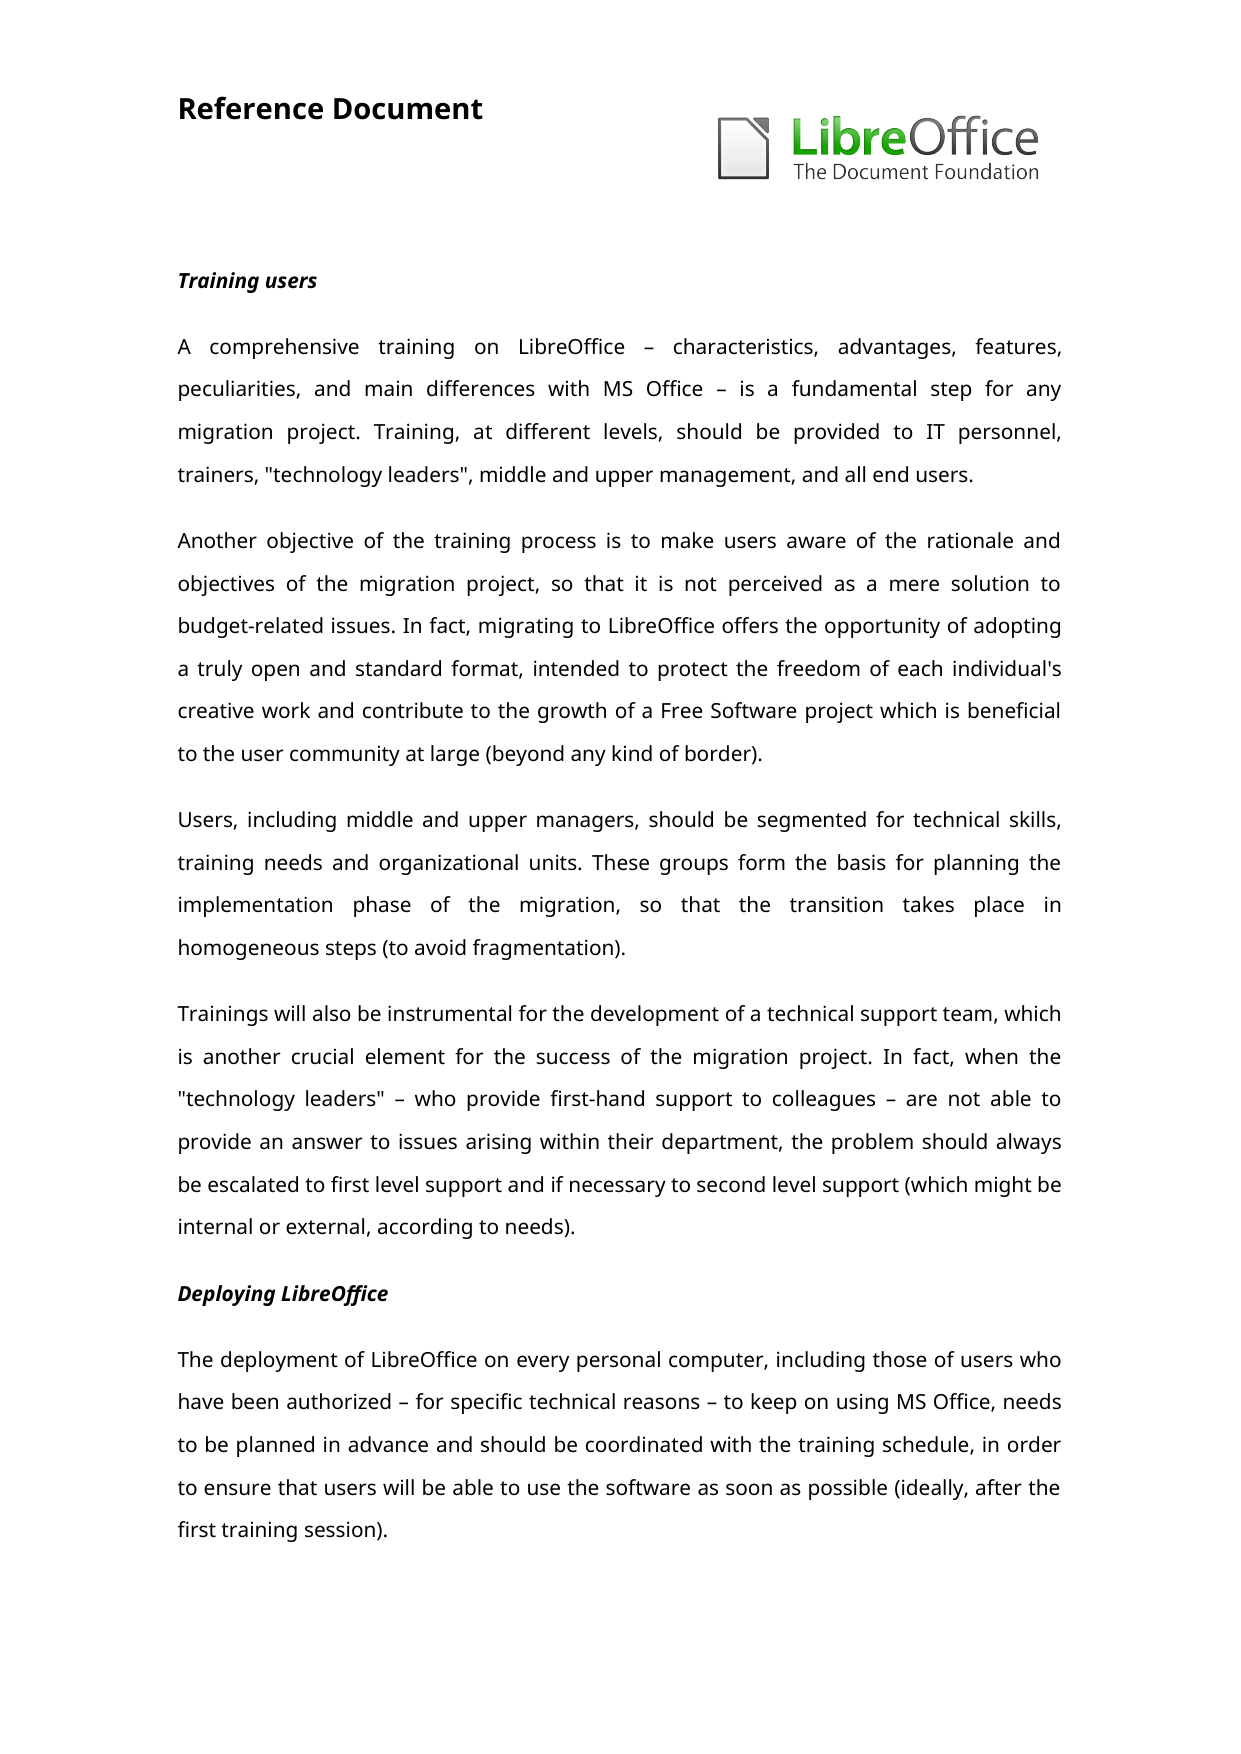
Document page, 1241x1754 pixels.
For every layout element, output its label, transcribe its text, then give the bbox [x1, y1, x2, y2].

text Another objective of the training process is to make users aware of the rationale and objectives of the migration project, so that it is not perceived as a mere solution to budget-related issues. In fact, migrating to LibreOffice offers the opportunity of adopting a truly open and standard format, intended to protect the freedom of each individual's creative work and contribute to the growth of a Free Software project which is beneficial to the user community at large (beyond any kind of border). [177, 526, 1063, 767]
text Training users [177, 266, 1063, 294]
picture [692, 88, 1063, 207]
text Users, including middle and upper managers, should be segmented for technical skills, training needs and organizational units. These groups form the basis for planning the implementation phase of the migration, so that the transition takes place in homogeneous steps (to avoid fragmentation). [177, 805, 1063, 962]
text The deployment of LibreOffice on every personal computer, including those of users who have been authorized – for specific technical reasons – to keep on using MS Office, needs to be planned in advance and should be coordinated with the training schedule, in order to ensure that users will be able to use the software as soon as possible (ideally, after the first training session). [177, 1345, 1063, 1544]
text Deploying LibreOffice [177, 1279, 1063, 1307]
text Trainings will also be instrumental for the development of a technical support team, which is another crucial element for the success of the migration project. In fact, when the "technology leaders" – who provide first-hand support to colleagues – are not able to provide an answer to issues arising within their department, the problem should always be escalated to first level support and if necessary to second level support (which might be internal or external, according to needs). [177, 999, 1063, 1241]
text A comprehensive training on LibreOffice – characteristics, advantages, features, peculiarities, and main differences with MS Office – is a fundamental step for any migration project. Training, at different levels, should be provided to IT personnel, trainers, "technology leaders", middle and upper management, and all end users. [177, 332, 1063, 488]
